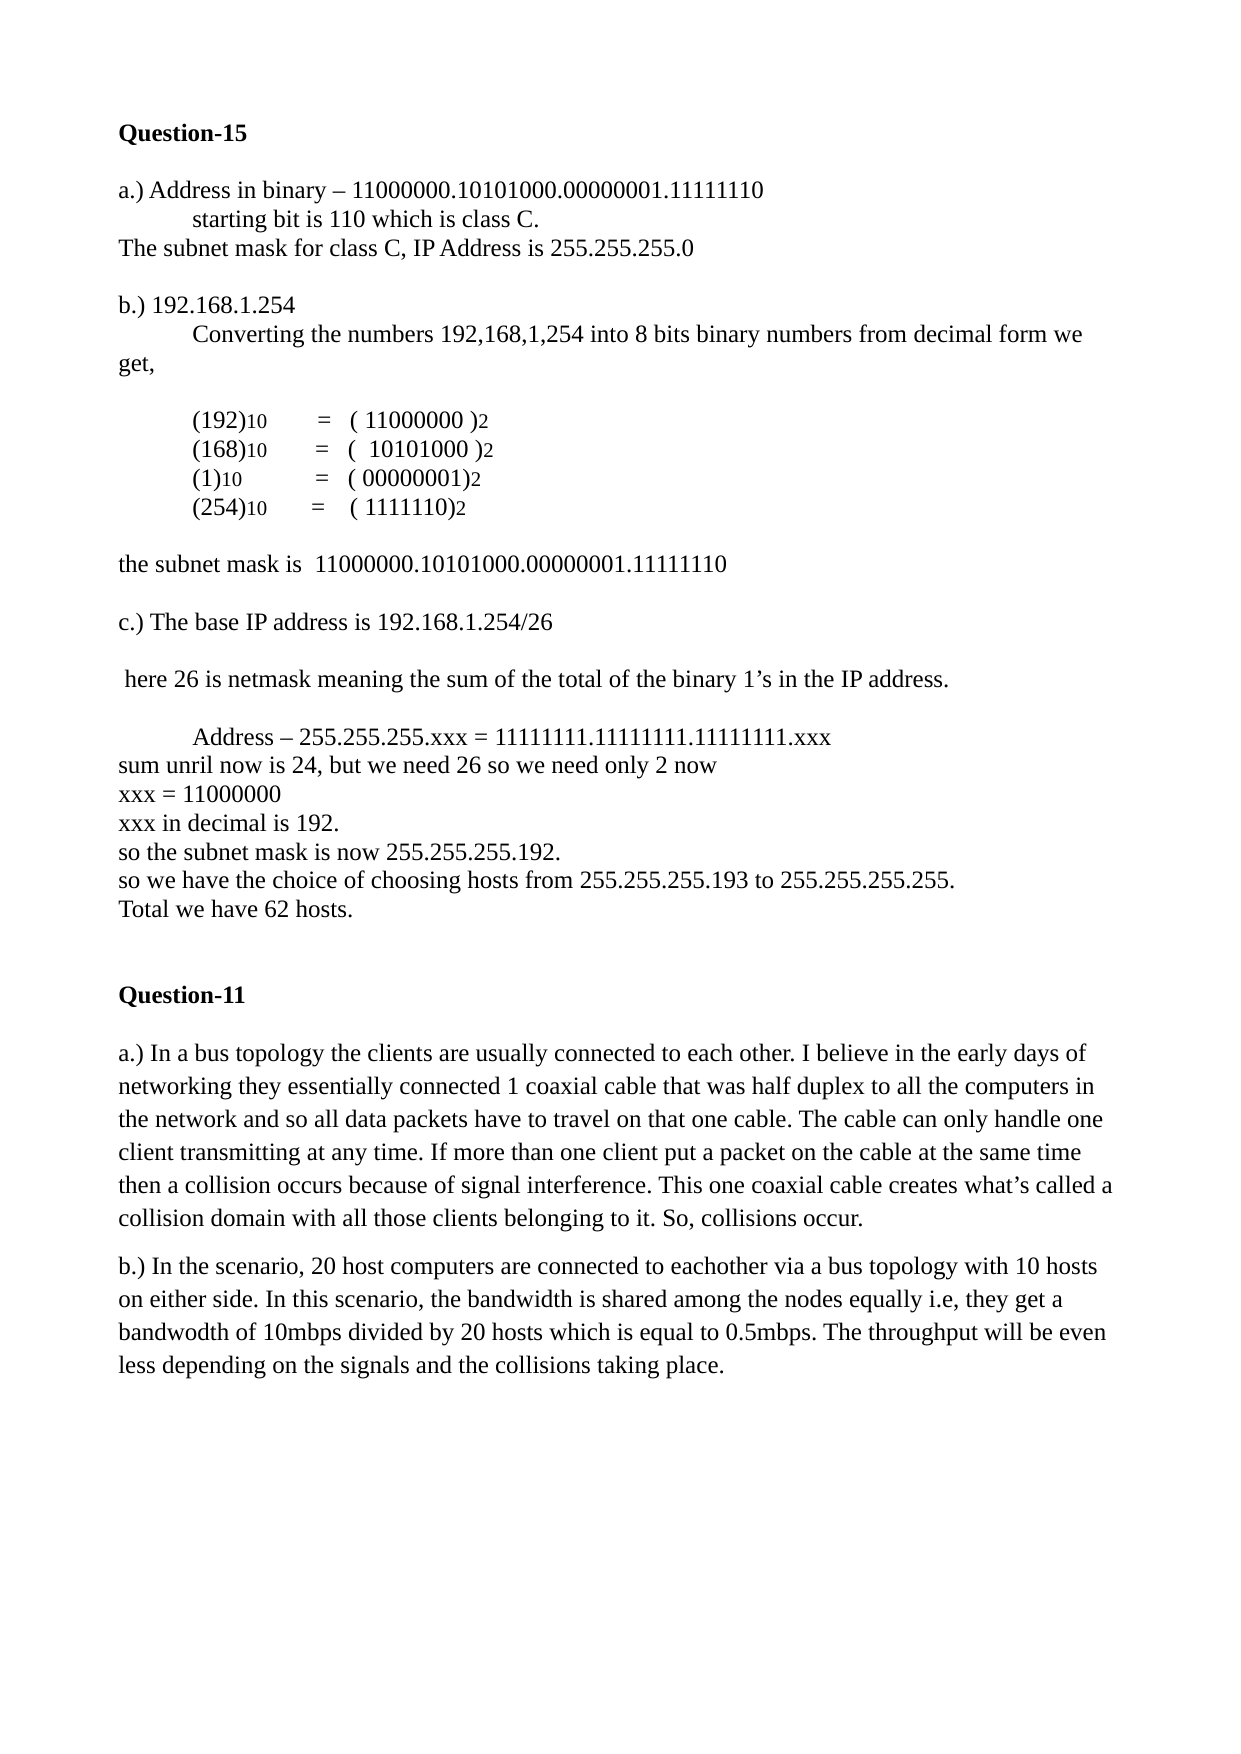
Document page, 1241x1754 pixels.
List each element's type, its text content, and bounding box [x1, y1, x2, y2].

text here 26 is netmask meaning the sum of the total of the binary 1’s in the IP address. [118, 664, 1122, 693]
text xxx in decimal is 192. [118, 808, 1122, 837]
text xxx = 11000000 [118, 779, 1122, 808]
text so we have the choice of choosing hosts from 255.255.255.193 to 255.255.255.255. [118, 866, 1122, 894]
text b.) In the scenario, 20 host computers are connected to eachother via a bus topology with 10 hosts on either side. In this scenario, the bandwidth is shared among the nodes equally i.e, they get a bandwodth of 10mbps divided by 20 hosts which is equal to 0.5mbps. The throughput will be even less depending on the signals and the collisions taking place. [118, 1251, 1122, 1379]
text Total we have 62 hosts. [118, 894, 1122, 923]
text a.) In a bus topology the clients are usually connected to each other. I believe in the early days of networking they essentially connected 1 coaxial cable that was half duplex to all the computers in the network and so all data packets have to travel on that one cable. The cable can only handle one client transmitting at any time. If more than one client put a packet on the cable at the same time then a collision occurs because of signal interference. This one coaxial cable creates what’s called a collision domain with all those clients belonging to it. So, collisions occur. [118, 1038, 1122, 1232]
text the subnet mask is 11000000.10101000.00000001.11111110 [118, 549, 1122, 578]
text sum unril now is 24, but we need 26 so we need only 2 now [118, 751, 1122, 779]
text (168)10 = ( 10101000 )2 [118, 434, 1122, 463]
text (192)10 = ( 11000000 )2 [118, 406, 1122, 434]
text b.) 192.168.1.254 [118, 291, 1122, 319]
text so the subnet mask is now 255.255.255.192. [118, 837, 1122, 866]
text (1)10 = ( 00000001)2 [118, 463, 1122, 492]
text Address – 255.255.255.xxx = 11111111.11111111.11111111.xxx [118, 722, 1122, 751]
text a.) Address in binary – 11000000.10101000.00000001.11111110 [118, 176, 1122, 204]
text (254)10 = ( 1111110)2 [118, 492, 1122, 521]
text Converting the numbers 192,168,1,254 into 8 bits binary numbers from decimal form we get, [118, 319, 1122, 377]
text The subnet mask for class C, IP Address is 255.255.255.0 [118, 233, 1122, 262]
text starting bit is 110 which is class C. [118, 204, 1122, 233]
text Question-11 [118, 981, 1122, 1009]
text Question-15 [118, 118, 1122, 147]
text c.) The base IP address is 192.168.1.254/26 [118, 607, 1122, 636]
